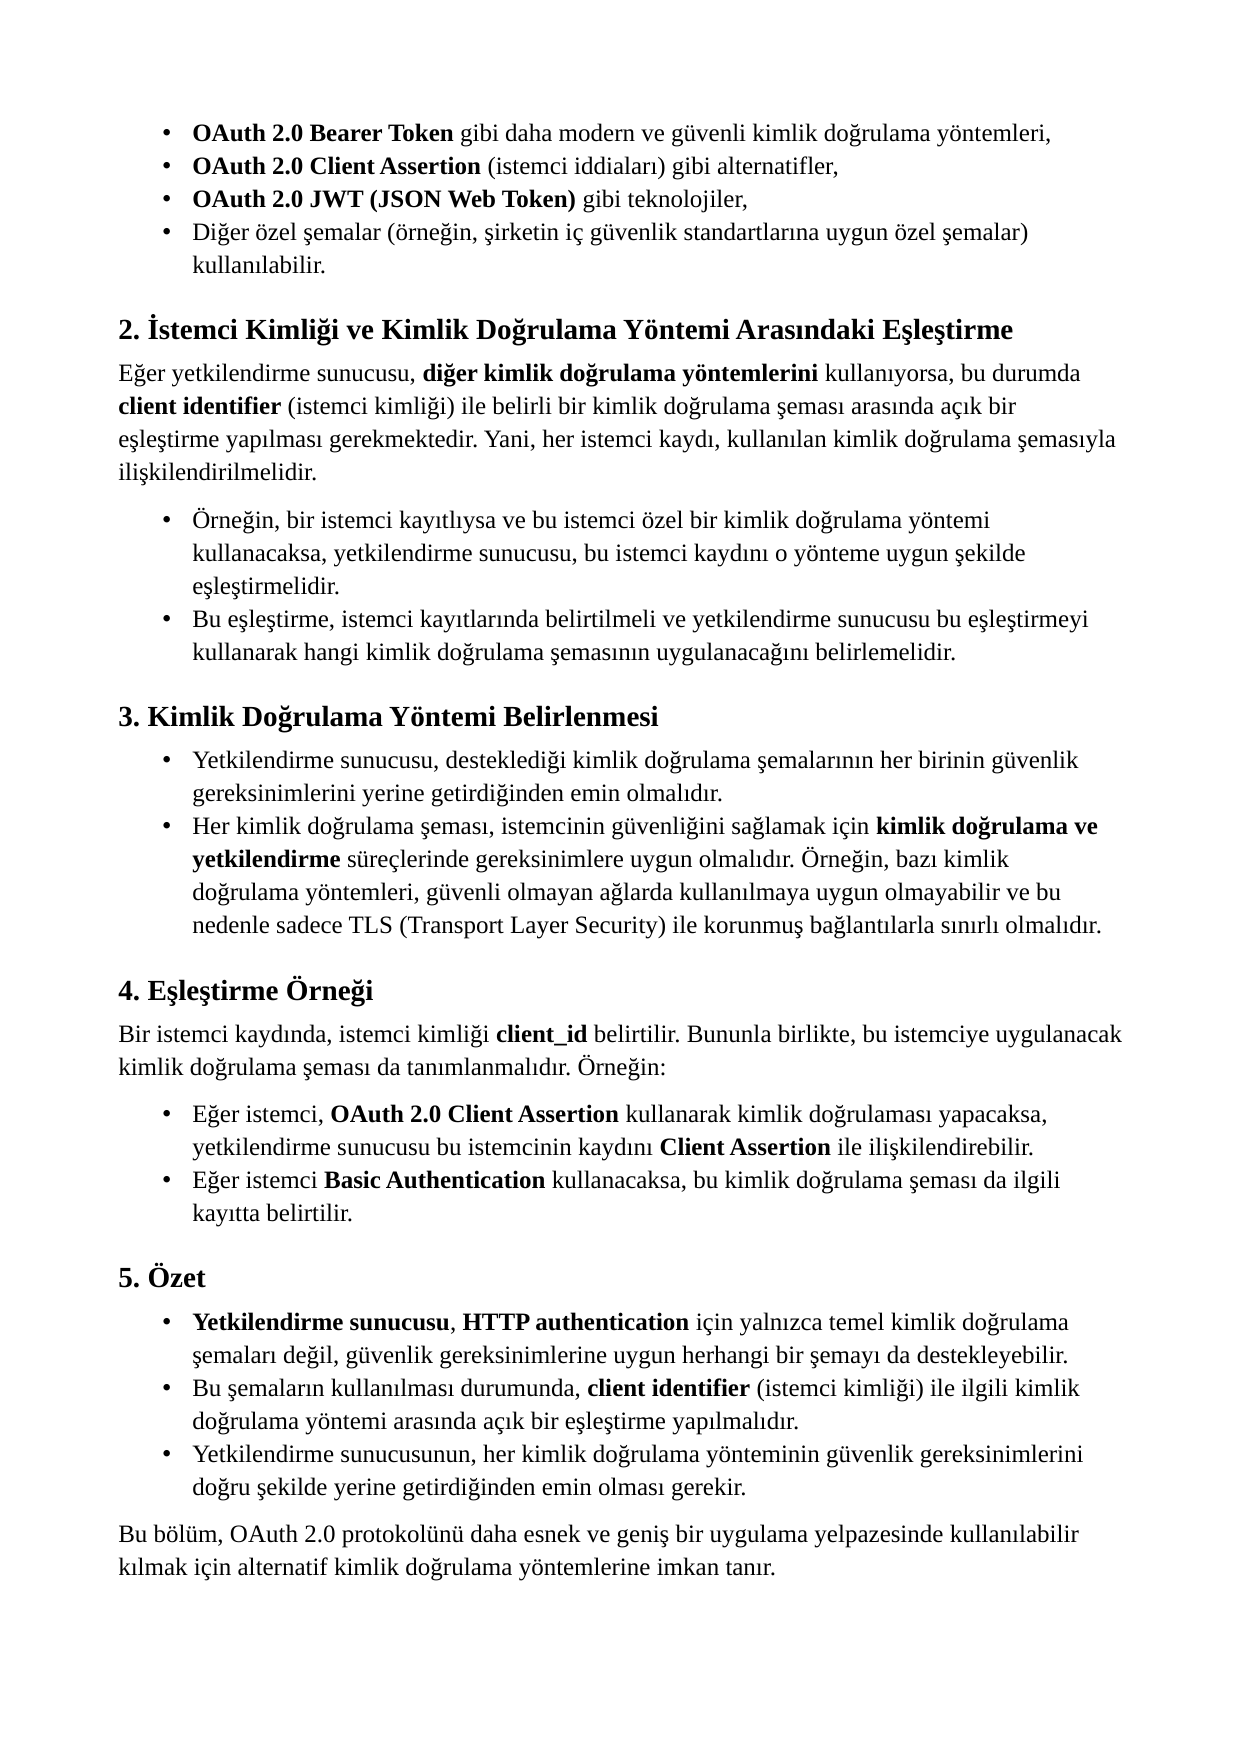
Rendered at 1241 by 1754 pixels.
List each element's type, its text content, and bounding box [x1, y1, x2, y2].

subtitle 3. Kimlik Doğrulama Yöntemi Belirlenmesi [118, 699, 1122, 733]
list OAuth 2.0 Client Assertion (istemci iddiaları) gibi alternatifler, [162, 151, 1122, 180]
list Yetkilendirme sunucusunun, her kimlik doğrulama yönteminin güvenlik gereksinimlerini doğru şekilde yerine getirdiğinden emin olması gerekir. [162, 1439, 1122, 1501]
subtitle 4. Eşleştirme Örneği [118, 973, 1122, 1006]
text Bir istemci kaydında, istemci kimliği client_id belirtilir. Bununla birlikte, bu istemciye uygulanacak kimlik doğrulama şeması da tanımlanmalıdır. Örneğin: [118, 1019, 1122, 1081]
list OAuth 2.0 Bearer Token gibi daha modern ve güvenli kimlik doğrulama yöntemleri, [162, 118, 1122, 147]
list Diğer özel şemalar (örneğin, şirketin iç güvenlik standartlarına uygun özel şemalar) kullanılabilir. [162, 217, 1122, 279]
subtitle 5. Özet [118, 1261, 1122, 1294]
text Bu bölüm, OAuth 2.0 protokolünü daha esnek ve geniş bir uygulama yelpazesinde kullanılabilir kılmak için alternatif kimlik doğrulama yöntemlerine imkan tanır. [118, 1519, 1122, 1581]
list OAuth 2.0 JWT (JSON Web Token) gibi teknolojiler, [162, 184, 1122, 213]
text Eğer yetkilendirme sunucusu, diğer kimlik doğrulama yöntemlerini kullanıyorsa, bu durumda client identifier (istemci kimliği) ile belirli bir kimlik doğrulama şeması arasında açık bir eşleştirme yapılması gerekmektedir. Yani, her istemci kaydı, kullanılan kimlik doğrulama şemasıyla ilişkilendirilmelidir. [118, 358, 1122, 486]
list Örneğin, bir istemci kayıtlıysa ve bu istemci özel bir kimlik doğrulama yöntemi kullanacaksa, yetkilendirme sunucusu, bu istemci kaydını o yönteme uygun şekilde eşleştirmelidir. [162, 505, 1122, 600]
list Bu şemaların kullanılması durumunda, client identifier (istemci kimliği) ile ilgili kimlik doğrulama yöntemi arasında açık bir eşleştirme yapılmalıdır. [162, 1373, 1122, 1434]
list Eğer istemci, OAuth 2.0 Client Assertion kullanarak kimlik doğrulaması yapacaksa, yetkilendirme sunucusu bu istemcinin kaydını Client Assertion ile ilişkilendirebilir. [162, 1099, 1122, 1161]
list Her kimlik doğrulama şeması, istemcinin güvenliğini sağlamak için kimlik doğrulama ve yetkilendirme süreçlerinde gereksinimlere uygun olmalıdır. Örneğin, bazı kimlik doğrulama yöntemleri, güvenli olmayan ağlarda kullanılmaya uygun olmayabilir ve bu nedenle sadece TLS (Transport Layer Security) ile korunmuş bağlantılarla sınırlı olmalıdır. [162, 811, 1122, 939]
list Yetkilendirme sunucusu, HTTP authentication için yalnızca temel kimlik doğrulama şemaları değil, güvenlik gereksinimlerine uygun herhangi bir şemayı da destekleyebilir. [162, 1307, 1122, 1368]
subtitle 2. İstemci Kimliği ve Kimlik Doğrulama Yöntemi Arasındaki Eşleştirme [118, 312, 1122, 346]
list Eğer istemci Basic Authentication kullanacaksa, bu kimlik doğrulama şeması da ilgili kayıtta belirtilir. [162, 1165, 1122, 1227]
list Yetkilendirme sunucusu, desteklediği kimlik doğrulama şemalarının her birinin güvenlik gereksinimlerini yerine getirdiğinden emin olmalıdır. [162, 745, 1122, 807]
list Bu eşleştirme, istemci kayıtlarında belirtilmeli ve yetkilendirme sunucusu bu eşleştirmeyi kullanarak hangi kimlik doğrulama şemasının uygulanacağını belirlemelidir. [162, 604, 1122, 666]
